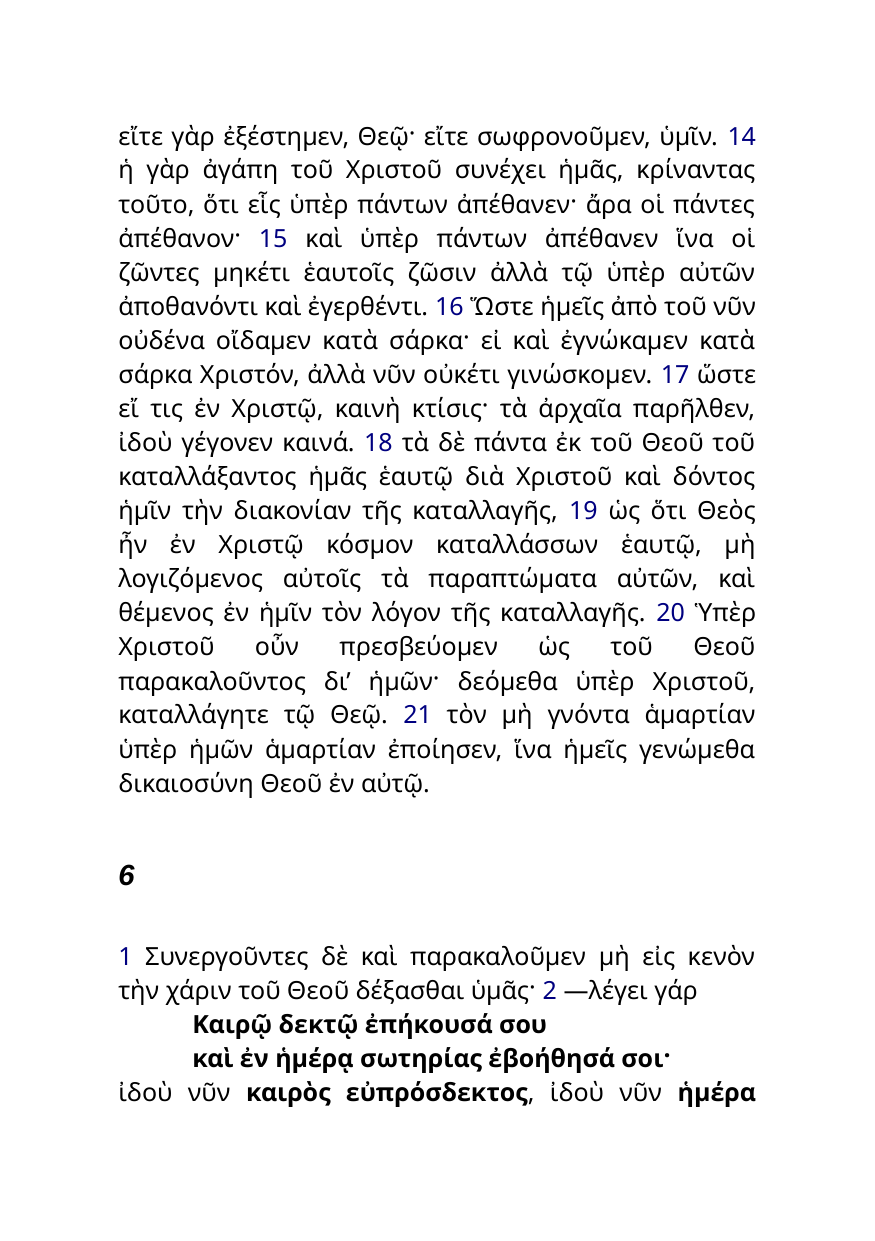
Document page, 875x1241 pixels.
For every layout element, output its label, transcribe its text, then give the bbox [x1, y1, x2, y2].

text καὶ ἐν ἡμέρᾳ σωτηρίας ἐβοήθησά σοι· [118, 1041, 756, 1075]
text εἴτε γὰρ ἐξέστημεν, Θεῷ· εἴτε σωφρονοῦμεν, ὑμῖν. 14 ἡ γὰρ ἀγάπη τοῦ Χριστοῦ συνέχει ἡμᾶς, κρίναντας τοῦτο, ὅτι εἷς ὑπὲρ πάντων ἀπέθανεν· ἄρα οἱ πάντες ἀπέθανον· 15 καὶ ὑπὲρ πάντων ἀπέθανεν ἵνα οἱ ζῶντες μηκέτι ἑαυτοῖς ζῶσιν ἀλλὰ τῷ ὑπὲρ αὐτῶν ἀποθανόντι καὶ ἐγερθέντι. 16 Ὥστε ἡμεῖς ἀπὸ τοῦ νῦν οὐδένα οἴδαμεν κατὰ σάρκα· εἰ καὶ ἐγνώκαμεν κατὰ σάρκα Χριστόν, ἀλλὰ νῦν οὐκέτι γινώσκομεν. 17 ὥστε εἴ τις ἐν Χριστῷ, καινὴ κτίσις· τὰ ἀρχαῖα παρῆλθεν, ἰδοὺ γέγονεν καινά. 18 τὰ δὲ πάντα ἐκ τοῦ Θεοῦ τοῦ καταλλάξαντος ἡμᾶς ἑαυτῷ διὰ Χριστοῦ καὶ δόντος ἡμῖν τὴν διακονίαν τῆς καταλλαγῆς, 19 ὡς ὅτι Θεὸς ἦν ἐν Χριστῷ κόσμον καταλλάσσων ἑαυτῷ, μὴ λογιζόμενος αὐτοῖς τὰ παραπτώματα αὐτῶν, καὶ θέμενος ἐν ἡμῖν τὸν λόγον τῆς καταλλαγῆς. 20 Ὑπὲρ Χριστοῦ οὖν πρεσβεύομεν ὡς τοῦ Θεοῦ παρακαλοῦντος δι’ ἡμῶν· δεόμεθα ὑπὲρ Χριστοῦ, καταλλάγητε τῷ Θεῷ. 21 τὸν μὴ γνόντα ἁμαρτίαν ὑπὲρ ἡμῶν ἁμαρτίαν ἐποίησεν, ἵνα ἡμεῖς γενώμεθα δικαιοσύνη Θεοῦ ἐν αὐτῷ. [118, 118, 756, 799]
text 1 Συνεργοῦντες δὲ καὶ παρακαλοῦμεν μὴ εἰς κενὸν τὴν χάριν τοῦ Θεοῦ δέξασθαι ὑμᾶς· 2 —λέγει γάρ [118, 938, 756, 1007]
text ἰδοὺ νῦν καιρὸς εὐπρόσδεκτος, ἰδοὺ νῦν ἡμέρα [118, 1075, 756, 1109]
text Καιρῷ δεκτῷ ἐπήκουσά σου [118, 1007, 756, 1041]
subtitle 6 [118, 858, 756, 892]
